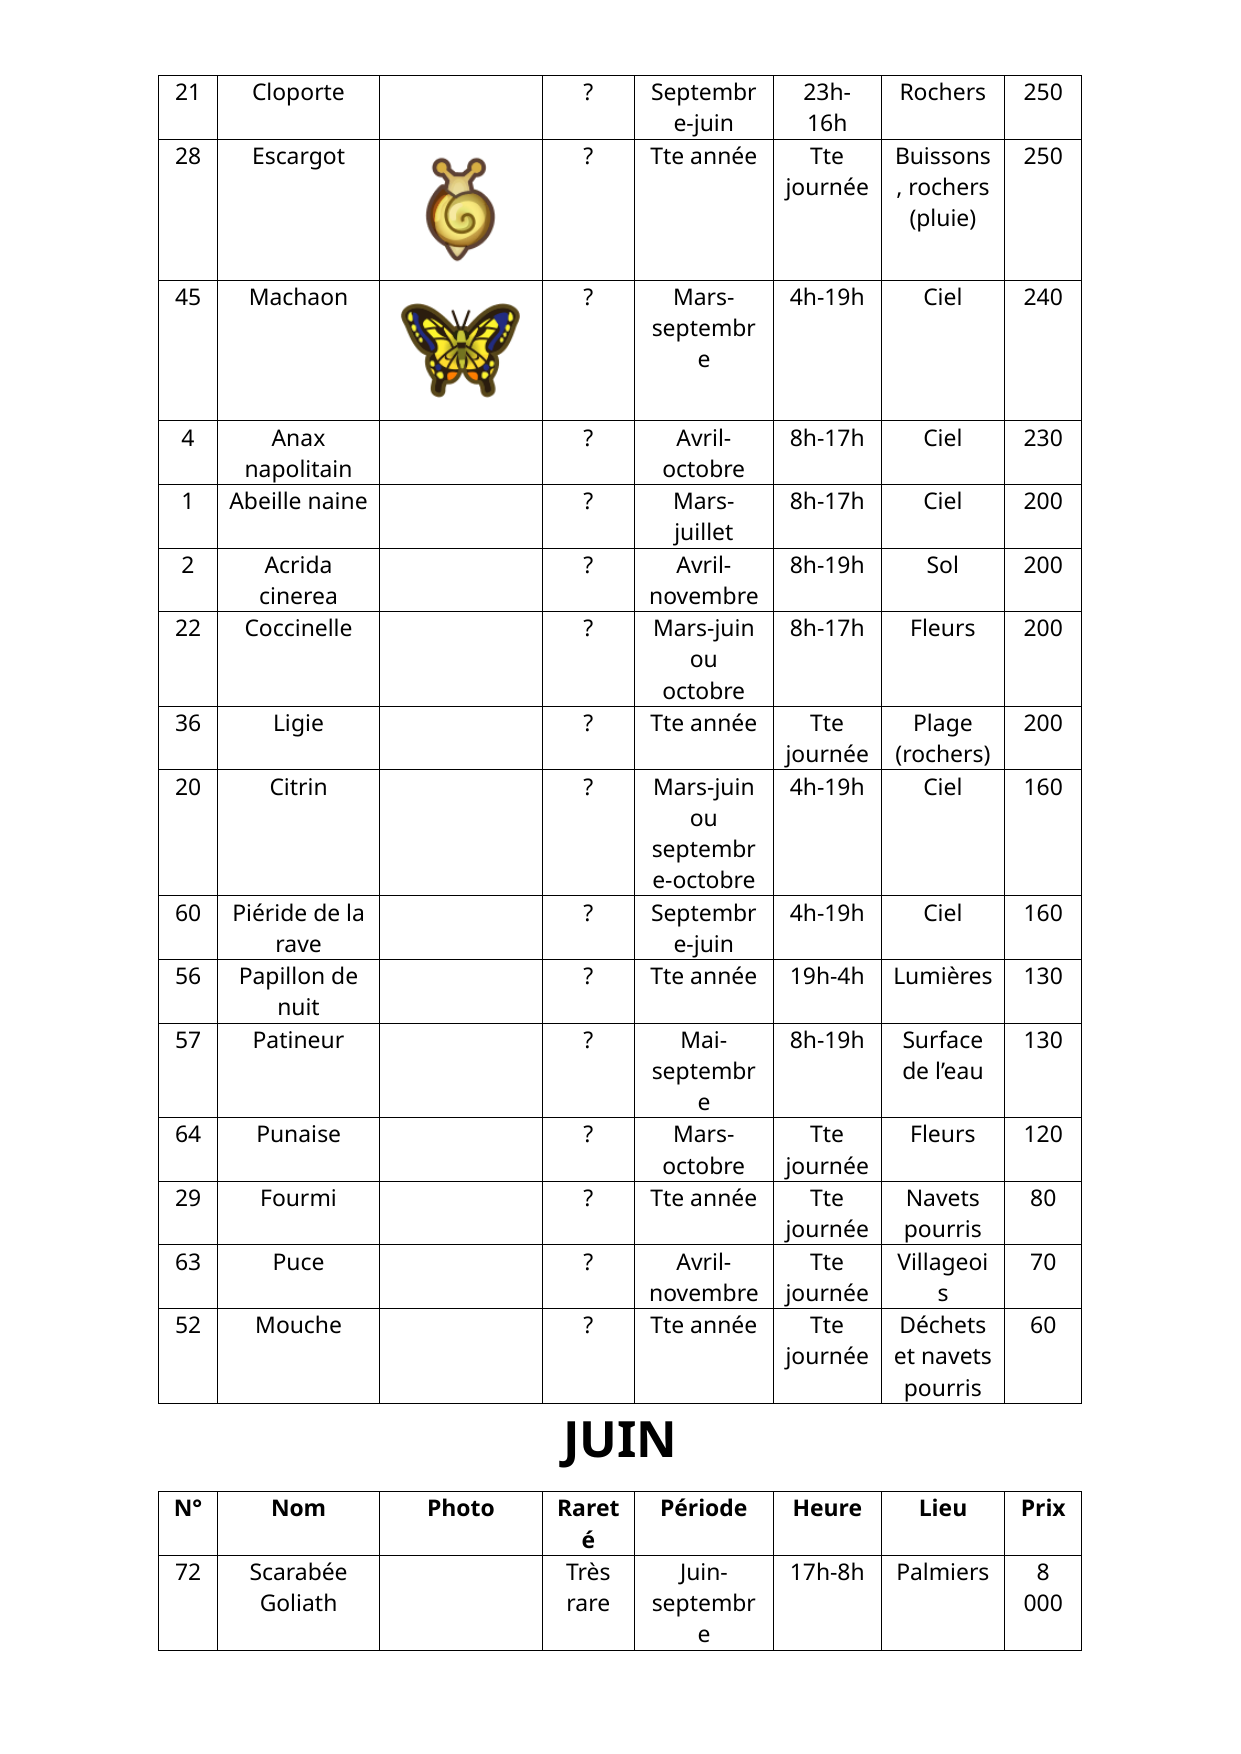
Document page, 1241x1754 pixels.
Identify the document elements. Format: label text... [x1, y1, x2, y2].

table_cell Mars-juillet [635, 485, 773, 547]
table_cell Mars-octobre [635, 1118, 773, 1181]
table_cell 160 [1005, 896, 1081, 959]
table_cell 200 [1005, 612, 1081, 706]
table_cell 250 [1005, 140, 1081, 279]
table_cell [380, 960, 542, 1022]
table_cell [380, 485, 542, 547]
table_cell 8h-17h [774, 421, 881, 484]
table_cell [380, 1556, 542, 1649]
table_cell Palmiers [882, 1556, 1004, 1649]
table_cell [380, 896, 542, 959]
table_cell ? [543, 485, 634, 547]
table_cell 63 [159, 1245, 217, 1308]
table_cell [380, 1309, 542, 1403]
table_header Lieu [882, 1492, 1004, 1555]
table_cell Piéride de la rave [218, 896, 379, 959]
table_cell Juin-septembre [635, 1556, 773, 1649]
table_cell 4h-19h [774, 281, 881, 420]
table_cell 1 [159, 485, 217, 547]
table_cell Punaise [218, 1118, 379, 1181]
table_cell Mars-septembre [635, 281, 773, 420]
table_cell 80 [1005, 1182, 1081, 1244]
table_cell ? [543, 281, 634, 420]
table_cell [380, 612, 542, 706]
table_cell ? [543, 1245, 634, 1308]
table_cell 28 [159, 140, 217, 279]
table_header N° [159, 1492, 217, 1555]
table_cell Papillon de nuit [218, 960, 379, 1022]
table_cell Scarabée Goliath [218, 1556, 379, 1649]
table_cell Rochers [882, 76, 1004, 138]
table_cell 240 [1005, 281, 1081, 420]
table_cell Avril-novembre [635, 1245, 773, 1308]
table_cell 8h-19h [774, 549, 881, 611]
table_header Photo [380, 1492, 542, 1555]
table_cell Ciel [882, 485, 1004, 547]
text JUIN [75, 1404, 1165, 1472]
table_cell Ciel [882, 421, 1004, 484]
table_cell Septembre-juin [635, 896, 773, 959]
table_cell Plage (rochers) [882, 707, 1004, 769]
table_cell ? [543, 1309, 634, 1403]
table_cell Fourmi [218, 1182, 379, 1244]
table_cell 19h-4h [774, 960, 881, 1022]
table_cell Fleurs [882, 1118, 1004, 1181]
table_cell Mars-juin ou octobre [635, 612, 773, 706]
table_cell Villageois [882, 1245, 1004, 1308]
table_cell Tte année [635, 1309, 773, 1403]
table_cell 8h-17h [774, 612, 881, 706]
table_cell 130 [1005, 960, 1081, 1022]
table_cell 21 [159, 76, 217, 138]
table_cell 20 [159, 770, 217, 895]
table_cell ? [543, 896, 634, 959]
table_cell 160 [1005, 770, 1081, 895]
table_cell 70 [1005, 1245, 1081, 1308]
table_cell 200 [1005, 485, 1081, 547]
table_cell [380, 281, 542, 420]
table_cell Déchets et navets pourris [882, 1309, 1004, 1403]
table_cell 120 [1005, 1118, 1081, 1181]
table_header Période [635, 1492, 773, 1555]
table_cell Sol [882, 549, 1004, 611]
table_cell 17h-8h [774, 1556, 881, 1649]
table_cell Ligie [218, 707, 379, 769]
table_cell Septembre-juin [635, 76, 773, 138]
table_cell Cloporte [218, 76, 379, 138]
table_cell [380, 76, 542, 138]
table_cell 4 [159, 421, 217, 484]
table_cell 36 [159, 707, 217, 769]
table_cell 230 [1005, 421, 1081, 484]
table_cell 52 [159, 1309, 217, 1403]
table_cell 2 [159, 549, 217, 611]
table_cell Abeille naine [218, 485, 379, 547]
table_cell [380, 770, 542, 895]
table_cell Tte journée [774, 707, 881, 769]
table_cell Lumières [882, 960, 1004, 1022]
table_cell [380, 1024, 542, 1117]
table_cell Tte année [635, 960, 773, 1022]
table_cell Tte journée [774, 1309, 881, 1403]
table_cell Anax napolitain [218, 421, 379, 484]
table_cell [380, 1118, 542, 1181]
table_cell ? [543, 1182, 634, 1244]
table_cell Escargot [218, 140, 379, 279]
table_cell 130 [1005, 1024, 1081, 1117]
table_cell [380, 1182, 542, 1244]
table_cell Tte journée [774, 140, 881, 279]
table_cell ? [543, 549, 634, 611]
table_cell 72 [159, 1556, 217, 1649]
table_cell Tte année [635, 140, 773, 279]
table_cell 4h-19h [774, 770, 881, 895]
table_cell ? [543, 1024, 634, 1117]
table_cell Tte journée [774, 1182, 881, 1244]
table_cell 8h-17h [774, 485, 881, 547]
table_cell Coccinelle [218, 612, 379, 706]
table_cell 22 [159, 612, 217, 706]
table_cell [380, 421, 542, 484]
table_cell Fleurs [882, 612, 1004, 706]
table_cell Citrin [218, 770, 379, 895]
table_cell 8 000 [1005, 1556, 1081, 1649]
table_cell Tte journée [774, 1118, 881, 1181]
table_cell 60 [159, 896, 217, 959]
table_cell Tte année [635, 707, 773, 769]
table_header Rareté [543, 1492, 634, 1555]
table_cell Très rare [543, 1556, 634, 1649]
table_cell ? [543, 140, 634, 279]
table_cell Machaon [218, 281, 379, 420]
table_cell 64 [159, 1118, 217, 1181]
table_cell Avril-novembre [635, 549, 773, 611]
table_cell Navets pourris [882, 1182, 1004, 1244]
table_cell 29 [159, 1182, 217, 1244]
table_cell [380, 549, 542, 611]
table_cell Tte journée [774, 1245, 881, 1308]
table_cell Buissons, rochers (pluie) [882, 140, 1004, 279]
table_cell 60 [1005, 1309, 1081, 1403]
table_cell 200 [1005, 707, 1081, 769]
table_cell Mars-juin ou septembre-octobre [635, 770, 773, 895]
table_cell 4h-19h [774, 896, 881, 959]
table_cell Puce [218, 1245, 379, 1308]
table_cell 57 [159, 1024, 217, 1117]
table_cell [380, 707, 542, 769]
table_cell Tte année [635, 1182, 773, 1244]
table_cell Surface de l’eau [882, 1024, 1004, 1117]
table_cell Patineur [218, 1024, 379, 1117]
table_cell ? [543, 612, 634, 706]
table_cell Mouche [218, 1309, 379, 1403]
table_cell ? [543, 707, 634, 769]
table_cell 45 [159, 281, 217, 420]
table_cell ? [543, 421, 634, 484]
table_cell ? [543, 960, 634, 1022]
table_cell Ciel [882, 896, 1004, 959]
table_header Prix [1005, 1492, 1081, 1555]
table_cell Ciel [882, 281, 1004, 420]
table_cell ? [543, 1118, 634, 1181]
table_header Nom [218, 1492, 379, 1555]
table_cell ? [543, 76, 634, 138]
table_cell [380, 1245, 542, 1308]
table_cell Acrida cinerea [218, 549, 379, 611]
table_cell Ciel [882, 770, 1004, 895]
table_cell ? [543, 770, 634, 895]
table_cell 250 [1005, 76, 1081, 138]
table_cell 23h-16h [774, 76, 881, 138]
table_header Heure [774, 1492, 881, 1555]
table_cell [380, 140, 542, 279]
table_cell 56 [159, 960, 217, 1022]
table_cell 8h-19h [774, 1024, 881, 1117]
table_cell Avril-octobre [635, 421, 773, 484]
table_cell Mai-septembre [635, 1024, 773, 1117]
table_cell 200 [1005, 549, 1081, 611]
